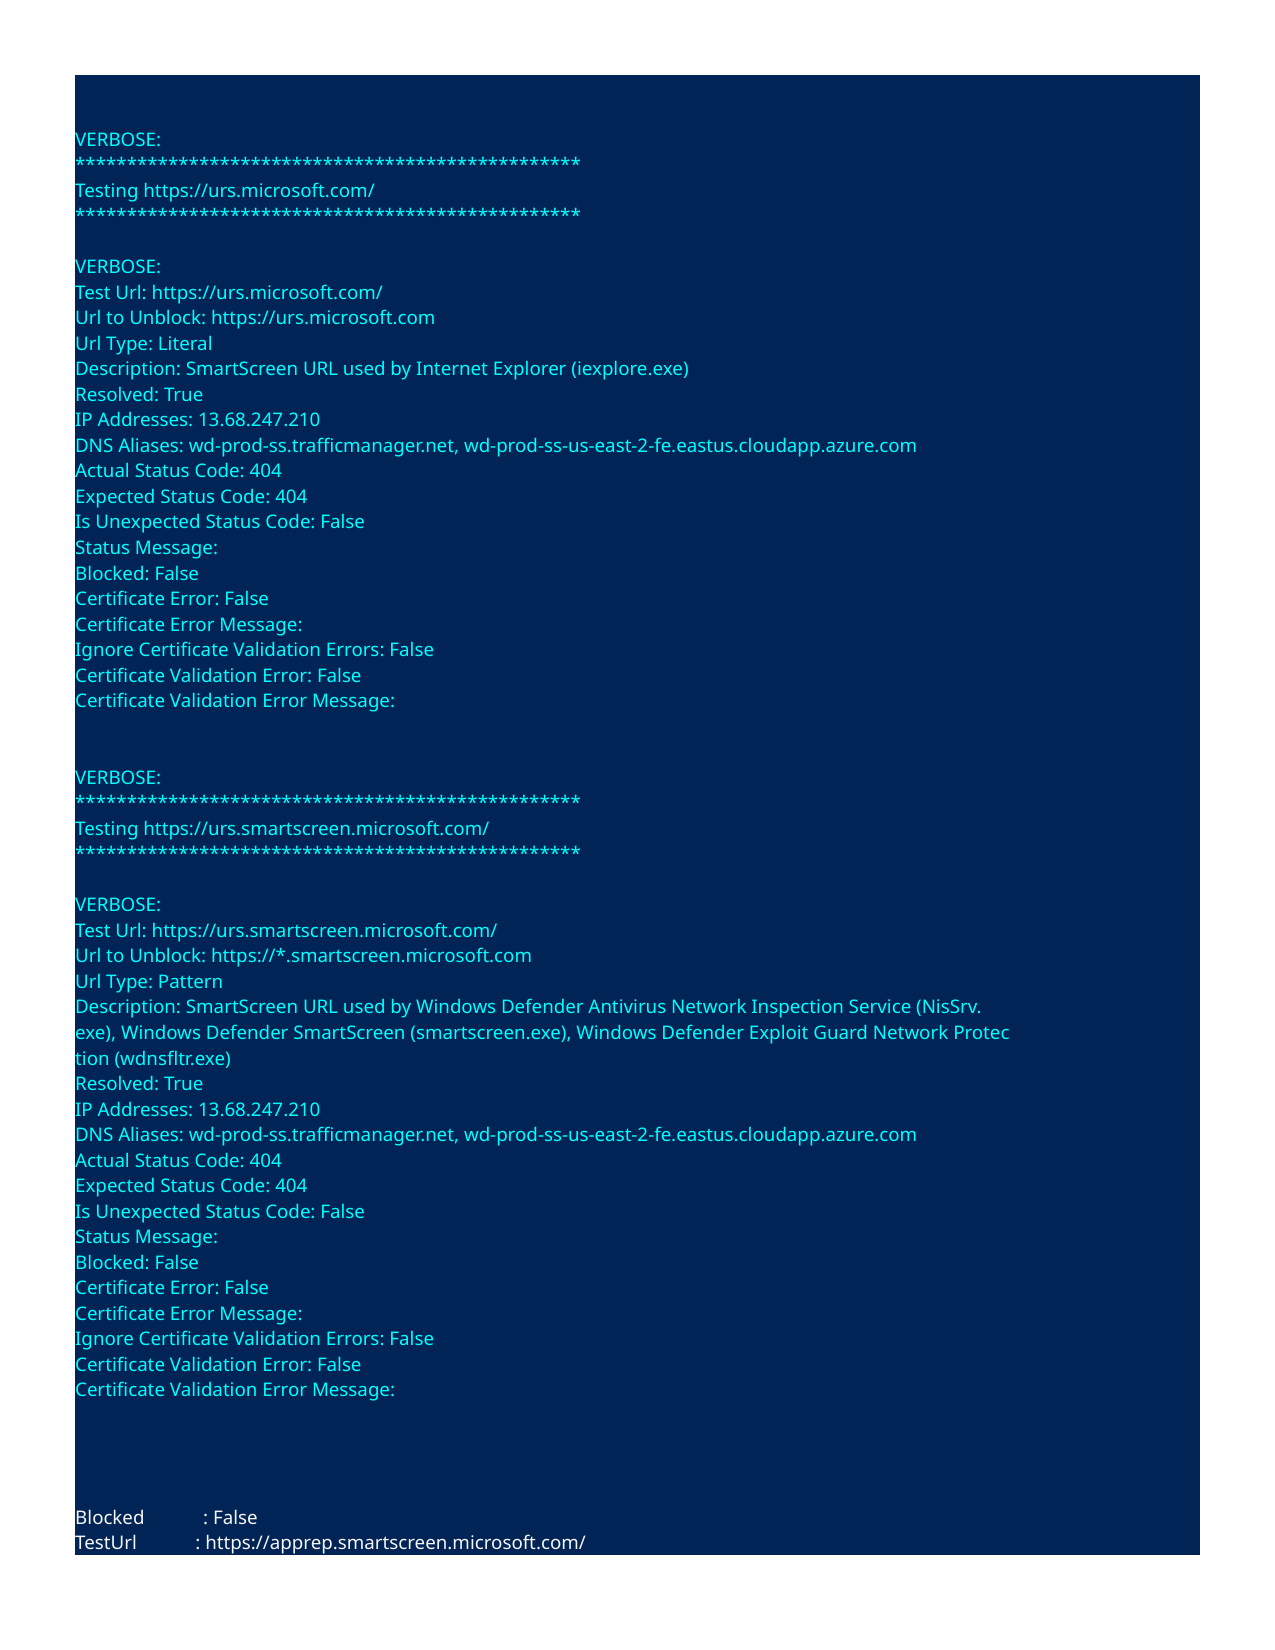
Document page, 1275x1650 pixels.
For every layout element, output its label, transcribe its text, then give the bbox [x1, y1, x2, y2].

text Resolved: True [75, 381, 1200, 407]
text TestUrl : https://apprep.smartscreen.microsoft.com/ [75, 1530, 1200, 1555]
text Url Type: Pattern [75, 968, 1200, 994]
text VERBOSE: [75, 126, 1200, 152]
text Status Message: [75, 534, 1200, 560]
text VERBOSE: [75, 764, 1200, 789]
text Url Type: Literal [75, 330, 1200, 356]
text VERBOSE: [75, 254, 1200, 279]
text DNS Aliases: wd-prod-ss.trafficmanager.net, wd-prod-ss-us-east-2-fe.eastus.cloudapp.azure.com [75, 1121, 1200, 1147]
text Blocked: False [75, 1249, 1200, 1274]
text Testing https://urs.smartscreen.microsoft.com/ [75, 815, 1200, 841]
text ************************************************* [75, 203, 1200, 228]
text Certificate Error: False [75, 585, 1200, 611]
text Is Unexpected Status Code: False [75, 1198, 1200, 1223]
text Blocked : False [75, 1504, 1200, 1530]
text tion (wdnsfltr.exe) [75, 1045, 1200, 1070]
text Blocked: False [75, 560, 1200, 585]
text Ignore Certificate Validation Errors: False [75, 636, 1200, 662]
text Description: SmartScreen URL used by Windows Defender Antivirus Network Inspection Service (NisSrv. [75, 994, 1200, 1019]
text Certificate Error Message: [75, 611, 1200, 636]
text Actual Status Code: 404 [75, 458, 1200, 483]
text IP Addresses: 13.68.247.210 [75, 407, 1200, 432]
text ************************************************* [75, 841, 1200, 866]
text Ignore Certificate Validation Errors: False [75, 1326, 1200, 1351]
text Actual Status Code: 404 [75, 1147, 1200, 1172]
text IP Addresses: 13.68.247.210 [75, 1096, 1200, 1121]
text Description: SmartScreen URL used by Internet Explorer (iexplore.exe) [75, 356, 1200, 381]
text Url to Unblock: https://urs.microsoft.com [75, 305, 1200, 330]
text Test Url: https://urs.microsoft.com/ [75, 279, 1200, 305]
text Certificate Validation Error Message: [75, 1377, 1200, 1402]
text DNS Aliases: wd-prod-ss.trafficmanager.net, wd-prod-ss-us-east-2-fe.eastus.cloudapp.azure.com [75, 432, 1200, 458]
text Is Unexpected Status Code: False [75, 509, 1200, 534]
text exe), Windows Defender SmartScreen (smartscreen.exe), Windows Defender Exploit Guard Network Protec [75, 1019, 1200, 1045]
text Resolved: True [75, 1070, 1200, 1096]
text Certificate Validation Error: False [75, 662, 1200, 687]
text ************************************************* [75, 152, 1200, 177]
text Test Url: https://urs.smartscreen.microsoft.com/ [75, 917, 1200, 943]
text Certificate Validation Error Message: [75, 687, 1200, 713]
text Certificate Validation Error: False [75, 1351, 1200, 1377]
text Expected Status Code: 404 [75, 1172, 1200, 1198]
text Expected Status Code: 404 [75, 483, 1200, 509]
text Testing https://urs.microsoft.com/ [75, 177, 1200, 203]
text Url to Unblock: https://*.smartscreen.microsoft.com [75, 943, 1200, 968]
text Status Message: [75, 1223, 1200, 1249]
text Certificate Error: False [75, 1274, 1200, 1300]
text VERBOSE: [75, 892, 1200, 917]
text ************************************************* [75, 789, 1200, 815]
text Certificate Error Message: [75, 1300, 1200, 1326]
